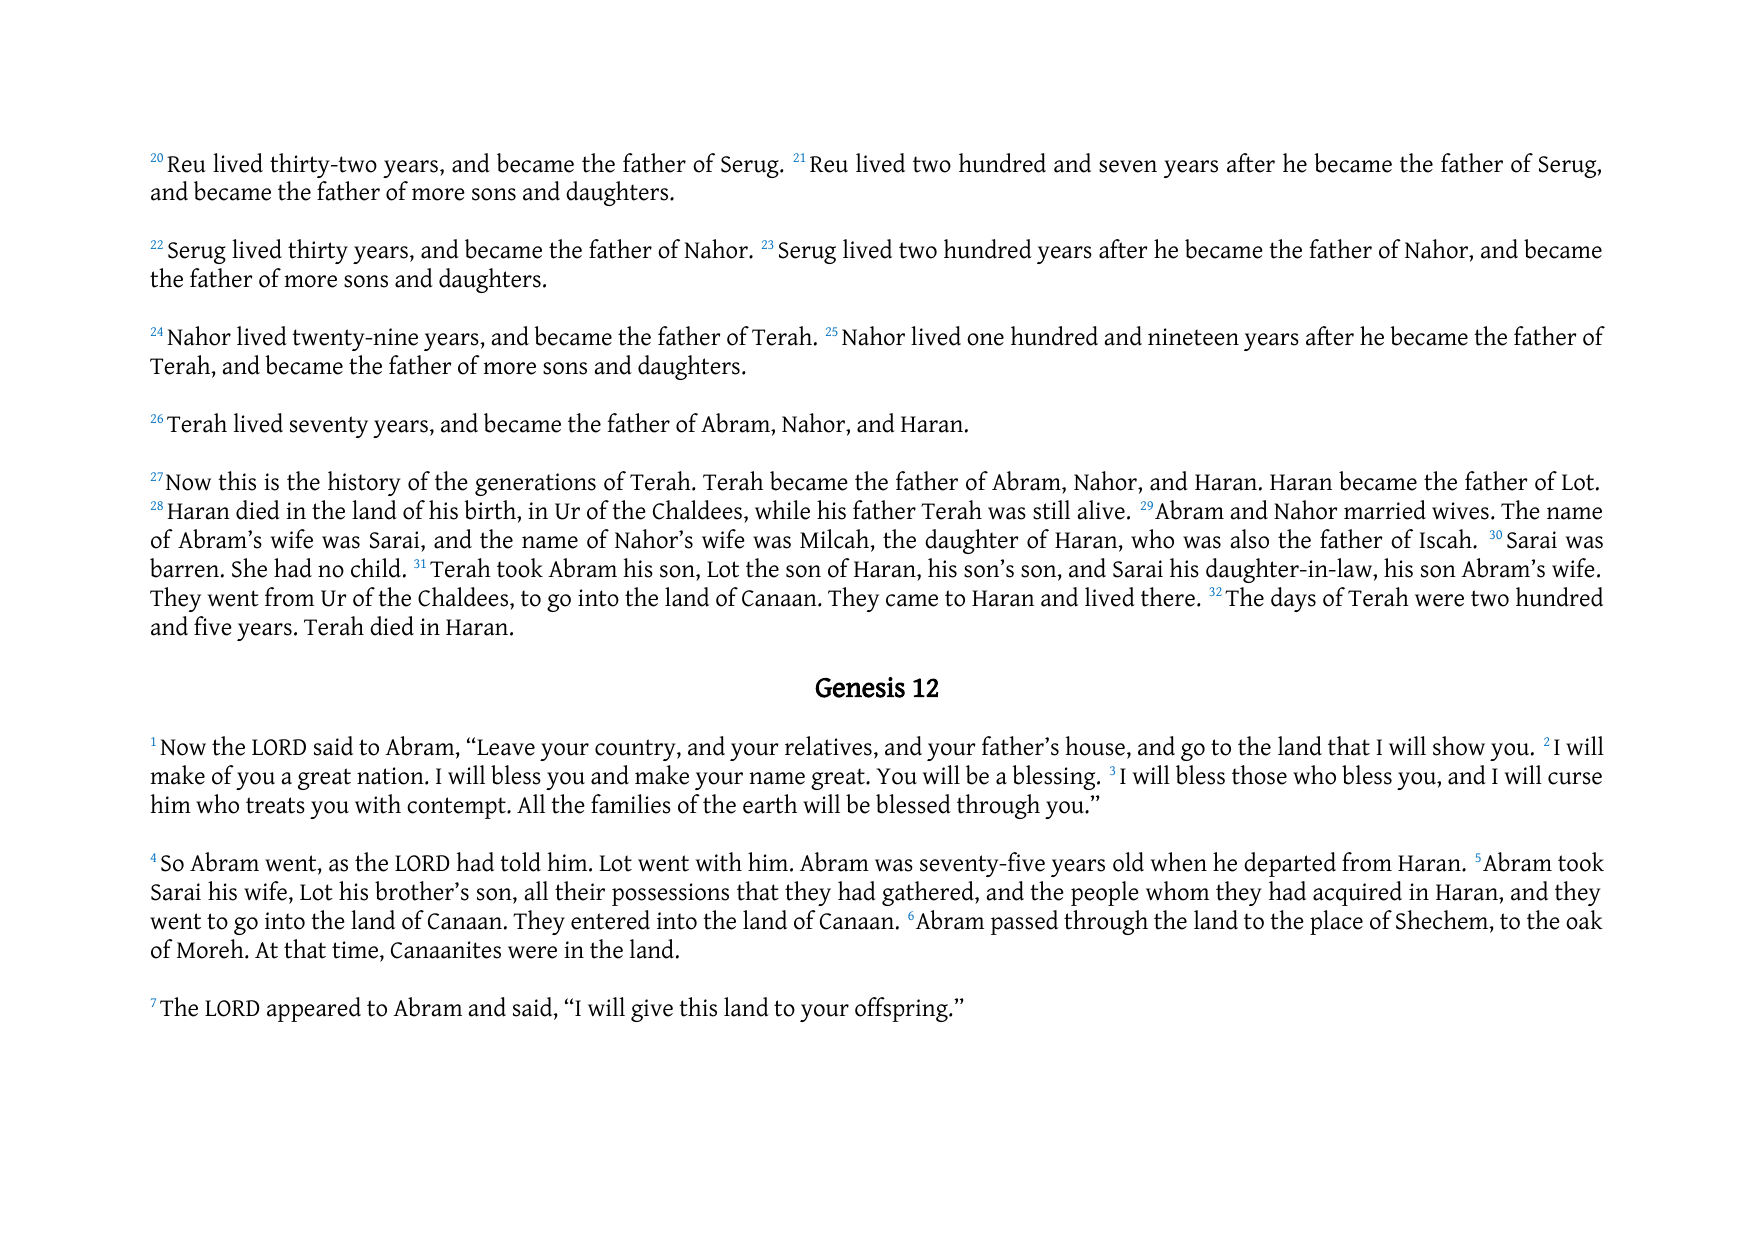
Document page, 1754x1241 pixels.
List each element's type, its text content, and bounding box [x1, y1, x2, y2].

text 4 So Abram went, as the LORD had told him. Lot went with him. Abram was seventy-five years old when he departed from Haran. 5 Abram took Sarai his wife, Lot his brother’s son, all their possessions that they had gathered, and the people whom they had acquired in Haran, and they went to go into the land of Canaan. They entered into the land of Canaan. 6 Abram passed through the land to the place of Shechem, to the oak of Moreh. At that time, Canaanites were in the land. [150, 849, 1604, 965]
text 22 Serug lived thirty years, and became the father of Nahor. 23 Serug lived two hundred years after he became the father of Nahor, and became the father of more sons and daughters. [150, 237, 1604, 294]
text 27 Now this is the history of the generations of Terah. Terah became the father of Abram, Nahor, and Haran. Haran became the father of Lot. 28 Haran died in the land of his birth, in Ur of the Chaldees, while his father Terah was still alive. 29 Abram and Nahor married wives. The name of Abram’s wife was Sarai, and the name of Nahor’s wife was Milcah, the daughter of Haran, who was also the father of Iscah. 30 Sarai was barren. She had no child. 31 Terah took Abram his son, Lot the son of Haran, his son’s son, and Sarai his daughter-in-law, his son Abram’s wife. They went from Ur of the Chaldees, to go into the land of Canaan. They came to Haran and lived there. 32 The days of Terah were two hundred and five years. Terah died in Haran. [150, 469, 1604, 642]
text 20 Reu lived thirty-two years, and became the father of Serug. 21 Reu lived two hundred and seven years after he became the father of Serug, and became the father of more sons and daughters. [150, 150, 1604, 208]
text 26 Terah lived seventy years, and became the father of Abram, Nahor, and Haran. [150, 411, 1604, 439]
text 1 Now the LORD said to Abram, “Leave your country, and your relatives, and your father’s house, and go to the land that I will show you. 2 I will make of you a great nation. I will bless you and make your name great. You will be a blessing. 3 I will bless those who bless you, and I will curse him who treats you with contempt. All the families of the earth will be blessed through you.” [150, 734, 1604, 820]
text 7 The LORD appeared to Abram and said, “I will give this land to your offspring.” [150, 994, 1604, 1023]
text 24 Nahor lived twenty-nine years, and became the father of Terah. 25 Nahor lived one hundred and nineteen years after he became the father of Terah, and became the father of more sons and daughters. [150, 324, 1604, 381]
text Genesis 12 [150, 671, 1604, 705]
